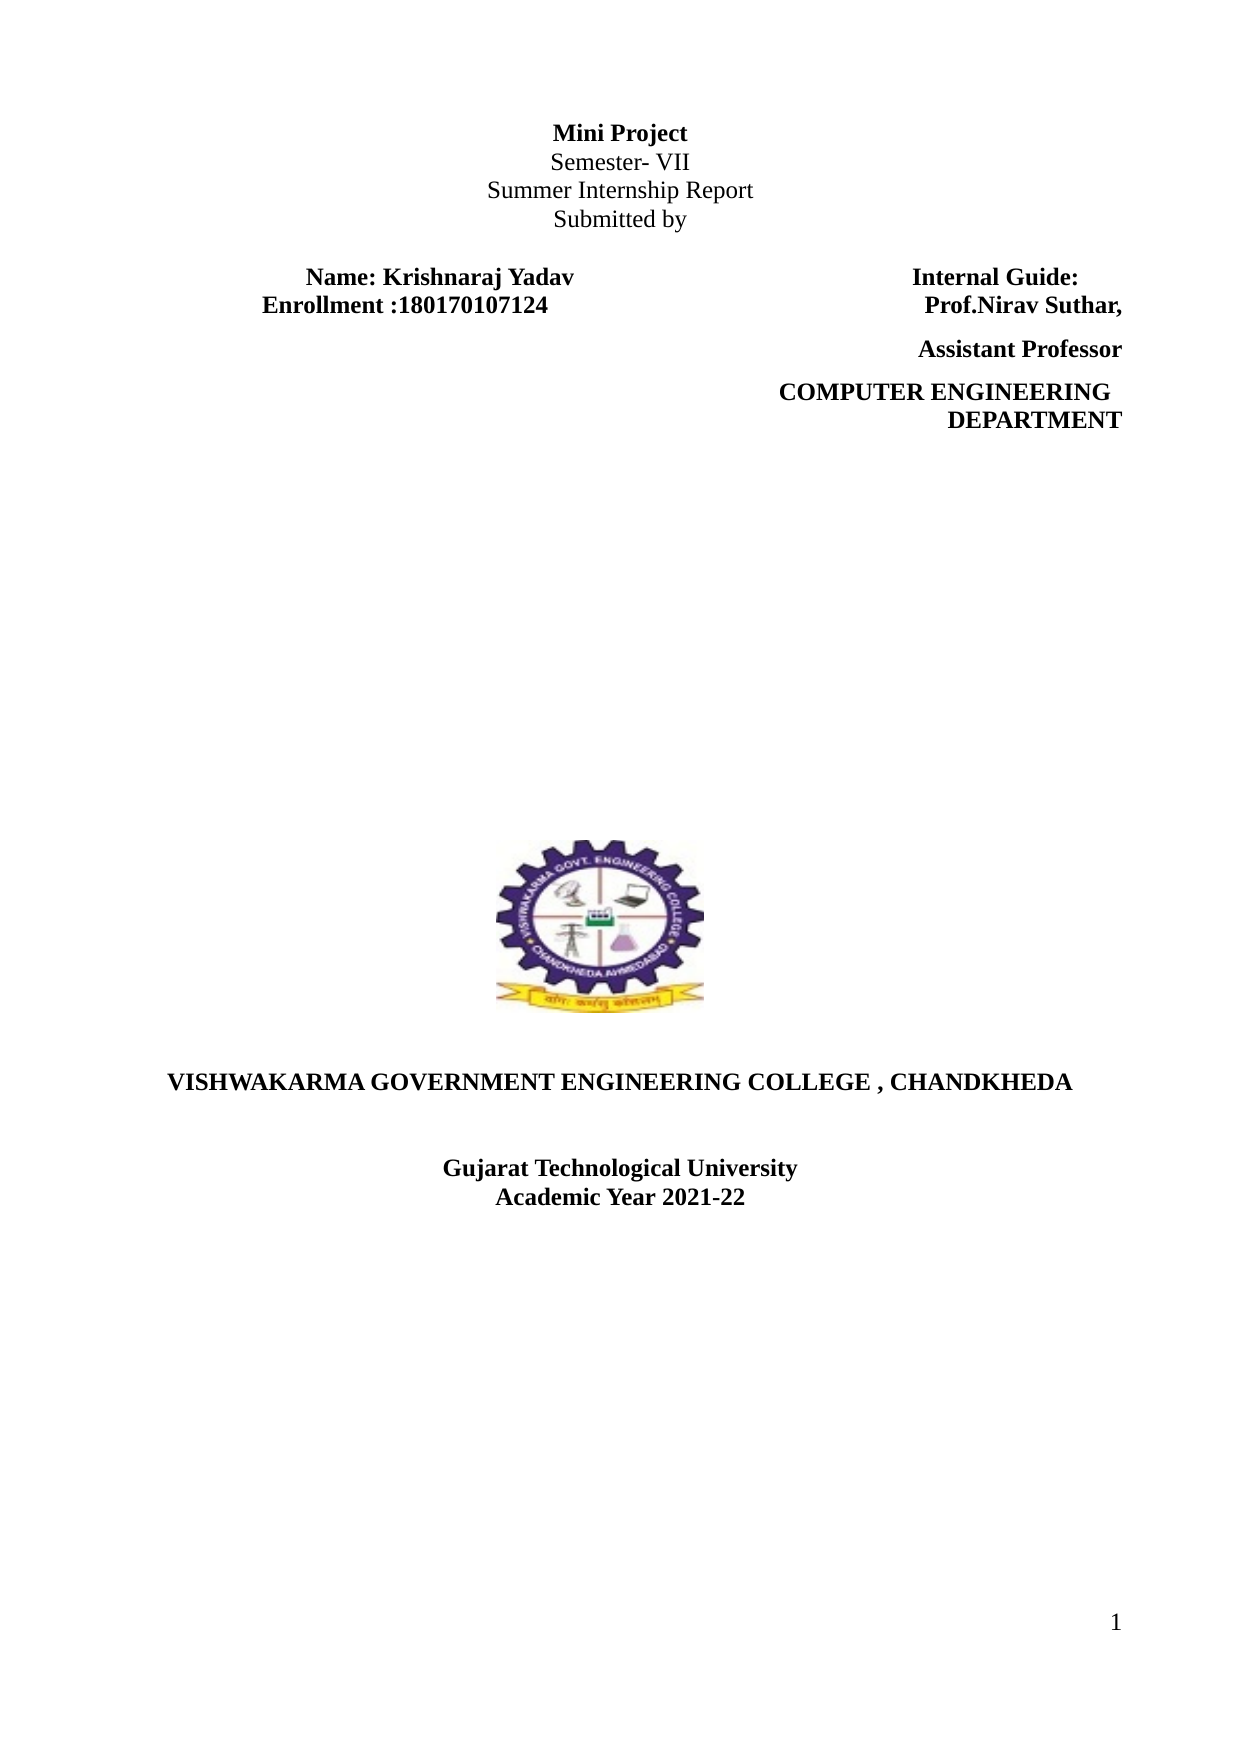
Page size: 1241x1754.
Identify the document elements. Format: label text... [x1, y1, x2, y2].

text Academic Year 2021-22 [118, 1182, 1122, 1211]
text Assistant Professor [118, 334, 1122, 362]
text COMPUTER ENGINEERING DEPARTMENT [118, 377, 1122, 434]
text Gujarat Technological University [118, 1153, 1122, 1182]
text Semester- VII [118, 147, 1122, 176]
picture [496, 840, 704, 1013]
text Mini Project [118, 118, 1122, 147]
text Summer Internship Report [118, 176, 1122, 204]
text VISHWAKARMA GOVERNMENT ENGINEERING COLLEGE , CHANDKHEDA [118, 1067, 1122, 1096]
text Enrollment :180170107124 Prof.Nirav Suthar, [118, 291, 1122, 319]
text Name: Krishnaraj Yadav Internal Guide: [118, 262, 1122, 291]
text Submitted by [118, 204, 1122, 233]
